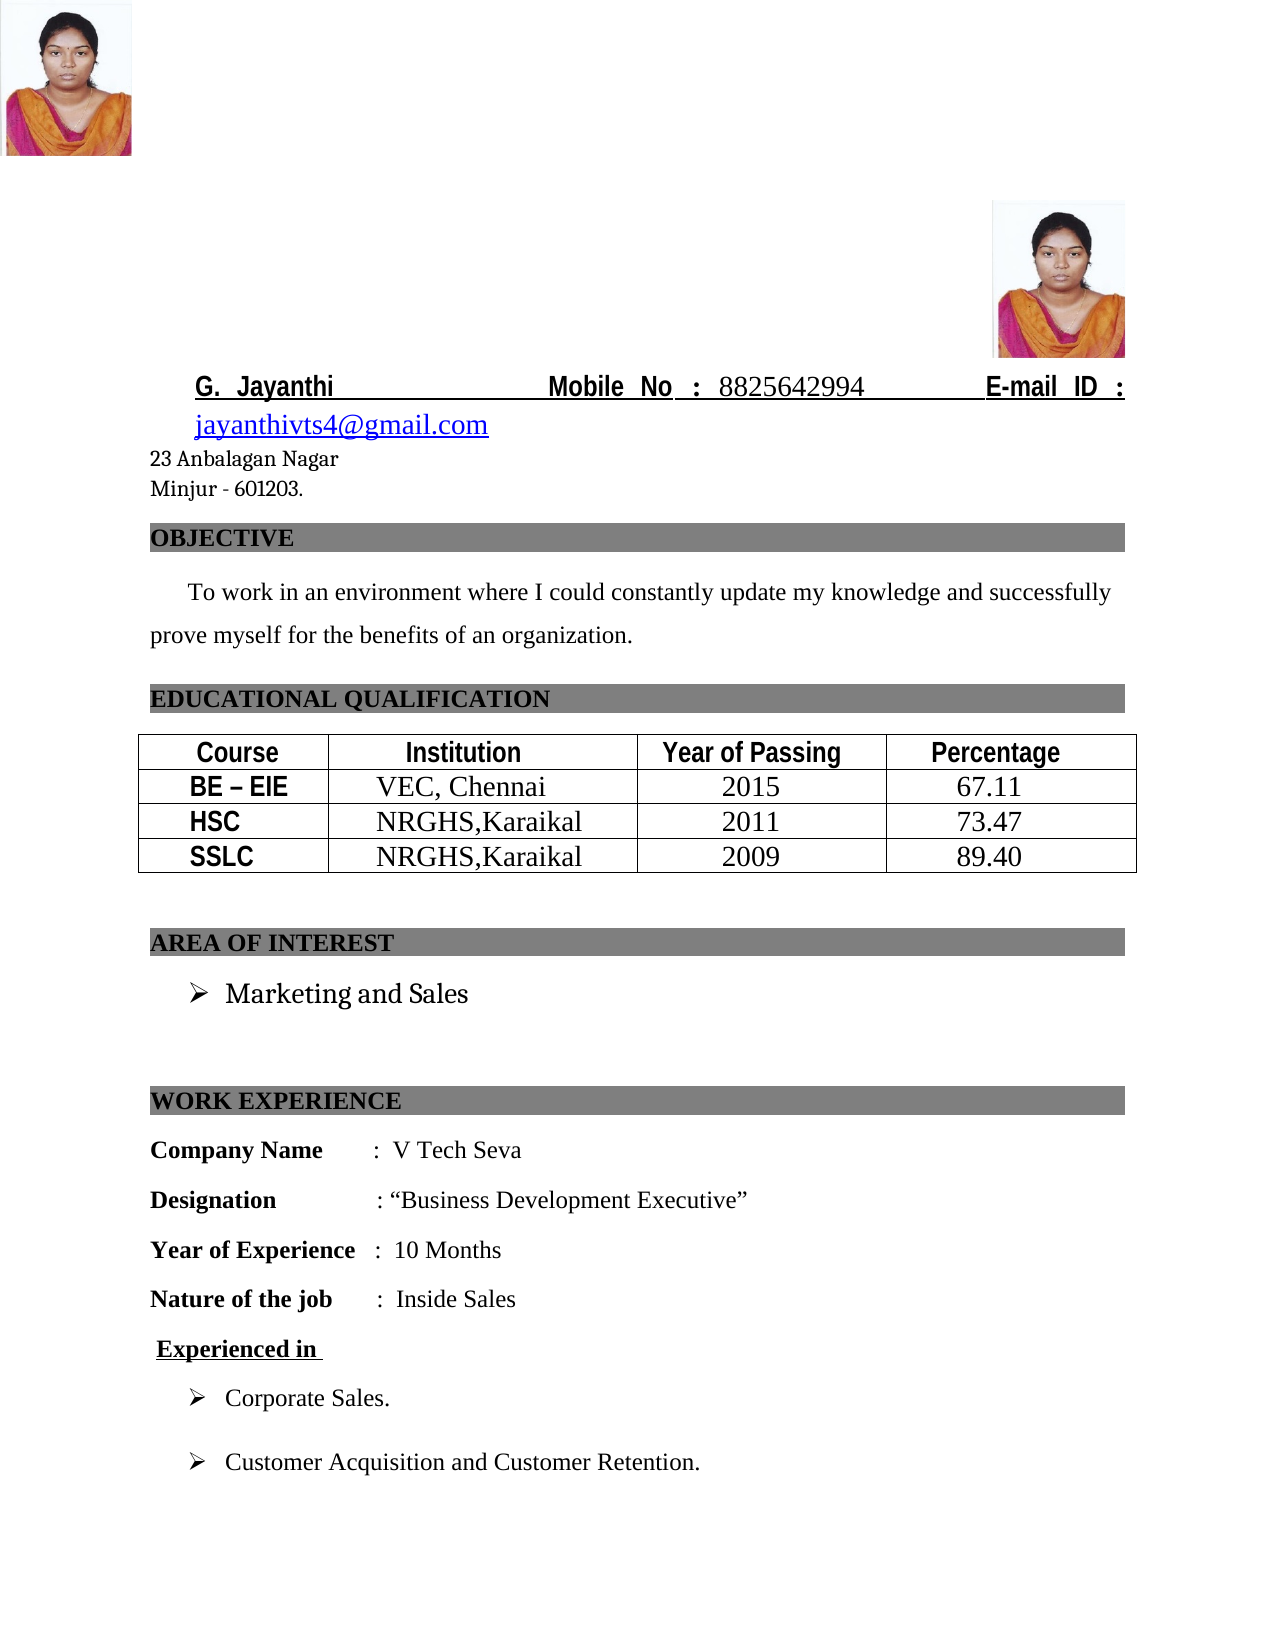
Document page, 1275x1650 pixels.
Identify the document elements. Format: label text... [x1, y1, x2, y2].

text Nature of the job : Inside Sales [150, 1284, 1125, 1313]
table_header Course [139, 735, 328, 768]
text 23 Anbalagan Nagar [150, 446, 1125, 472]
picture [992, 200, 1125, 358]
table_cell 2009 [638, 839, 886, 872]
text Minjur - 601203. [150, 476, 1125, 503]
table_cell BE – EIE [139, 770, 328, 803]
text To work in an environment where I could constantly update my knowledge and successfully prove myself for the benefits of an organization. [150, 577, 1125, 649]
picture [0, 0, 132, 156]
table_cell NRGHS,Karaikal [329, 839, 637, 872]
table_cell 73.47 [887, 804, 1136, 838]
text Designation : “Business Development Executive” [150, 1185, 1125, 1214]
table_header Percentage [887, 735, 1136, 768]
table_cell VEC, Chennai [329, 770, 637, 803]
table_header Institution [329, 735, 637, 768]
table_cell HSC [139, 804, 328, 838]
list Customer Acquisition and Customer Retention. [187, 1447, 1125, 1476]
table_cell 67.11 [887, 770, 1136, 803]
list Corporate Sales. [187, 1383, 1125, 1412]
text OBJECTIVE [150, 523, 1125, 552]
table_cell 2011 [638, 804, 886, 838]
text AREA OF INTEREST [150, 928, 1125, 956]
table_header Year of Passing [638, 735, 886, 768]
text Year of Experience : 10 Months [150, 1235, 1125, 1263]
text Experienced in [150, 1334, 1125, 1363]
text WORK EXPERIENCE [150, 1086, 1125, 1115]
table_cell 2015 [638, 770, 886, 803]
table_cell SSLC [139, 839, 328, 872]
table_cell 89.40 [887, 839, 1136, 872]
text EDUCATIONAL QUALIFICATION [150, 684, 1125, 713]
subtitle G. Jayanthi Mobile No : 8825642994 E-mail ID : jayanthivts4@gmail.com [150, 200, 1125, 441]
table_cell NRGHS,Karaikal [329, 804, 637, 838]
text Company Name : V Tech Seva [150, 1136, 1125, 1164]
list Marketing and Sales [187, 977, 1125, 1011]
